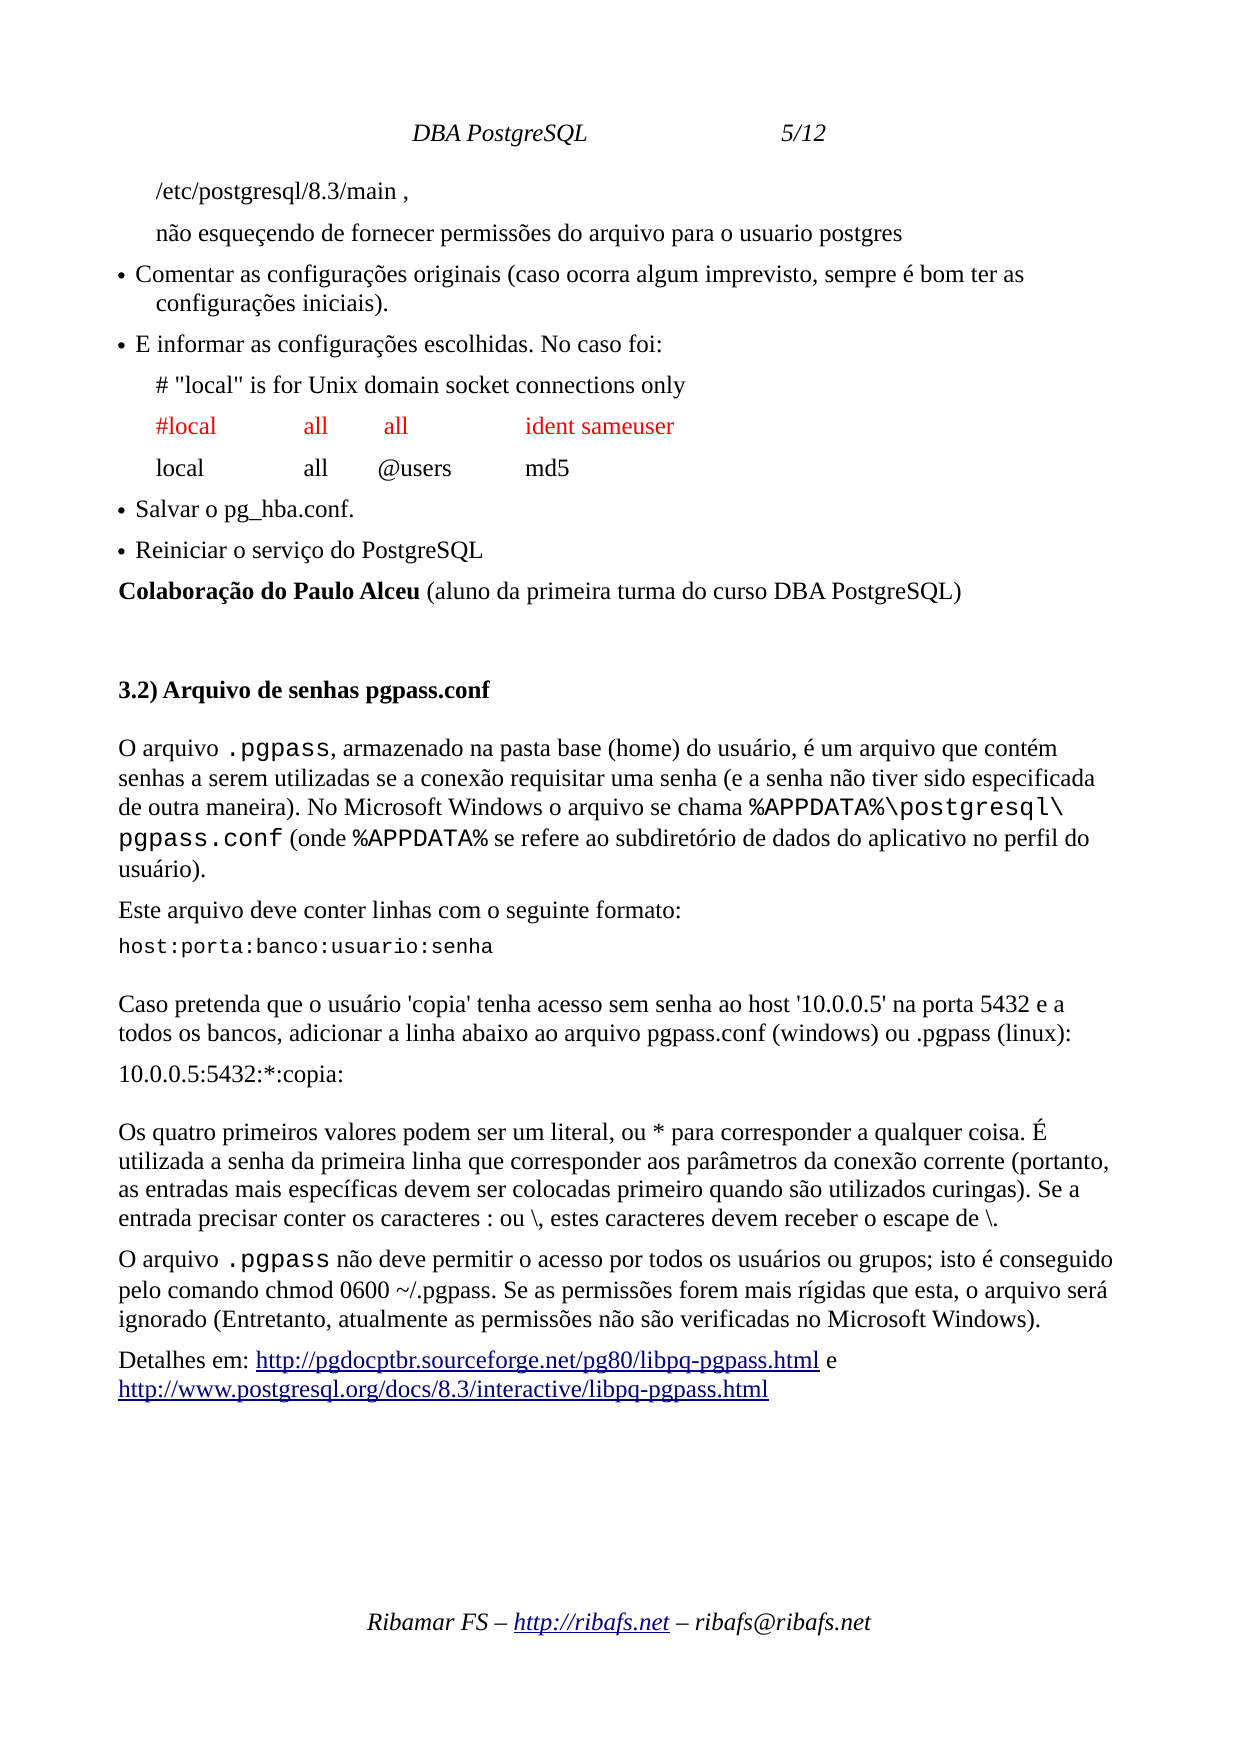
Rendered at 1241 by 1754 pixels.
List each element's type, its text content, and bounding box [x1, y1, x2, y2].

text Colaboração do Paulo Alceu (aluno da primeira turma do curso DBA PostgreSQL) [118, 576, 1122, 605]
text · E informar as configurações escolhidas. No caso foi: [118, 329, 1122, 358]
text host:porta:banco:usuario:senha [118, 936, 1122, 960]
text O arquivo .pgpass não deve permitir o acesso por todos os usuários ou grupos; isto é conseguido pelo comando chmod 0600 ~/.pgpass. Se as permissões forem mais rígidas que esta, o arquivo será ignorado (Entretanto, atualmente as permissões não são verificadas no Microsoft Windows). [118, 1244, 1122, 1333]
text O arquivo .pgpass, armazenado na pasta base (home) do usuário, é um arquivo que contém senhas a serem utilizadas se a conexão requisitar uma senha (e a senha não tiver sido especificada de outra maneira). No Microsoft Windows o arquivo se chama %APPDATA%\postgresql\pgpass.conf (onde %APPDATA% se refere ao subdiretório de dados do aplicativo no perfil do usuário). [118, 733, 1122, 883]
text #local all all ident sameuser [156, 411, 1122, 440]
text Caso pretenda que o usuário 'copia' tenha acesso sem senha ao host '10.0.0.5' na porta 5432 e a todos os bancos, adicionar a linha abaixo ao arquivo pgpass.conf (windows) ou .pgpass (linux): [118, 989, 1122, 1047]
text · Reiniciar o serviço do PostgreSQL [118, 535, 1122, 564]
text Detalhes em: http://pgdocptbr.sourceforge.net/pg80/libpq-pgpass.html e http://www.postgresql.org/docs/8.3/interactive/libpq-pgpass.html [118, 1345, 1122, 1403]
text 3.2) Arquivo de senhas pgpass.conf [118, 675, 1122, 704]
text # "local" is for Unix domain socket connections only [156, 370, 1122, 399]
text não esqueçendo de fornecer permissões do arquivo para o usuario postgres [118, 218, 1122, 246]
text local all @users md5 [156, 453, 1122, 481]
text · Salvar o pg_hba.conf. [118, 494, 1122, 523]
text Este arquivo deve conter linhas com o seguinte formato: [118, 895, 1122, 924]
text · Comentar as configurações originais (caso ocorra algum imprevisto, sempre é bom ter as configurações iniciais). [118, 259, 1122, 316]
text 10.0.0.5:5432:*:copia: Os quatro primeiros valores podem ser um literal, ou * para corresponder a qualquer coisa. É utilizada a senha da primeira linha que corresponder aos parâmetros da conexão corrente (portanto, as entradas mais específicas devem ser colocadas primeiro quando são utilizados curingas). Se a entrada precisar conter os caracteres : ou \, estes caracteres devem receber o escape de \. [118, 1059, 1122, 1232]
text /etc/postgresql/8.3/main , [118, 176, 1122, 205]
